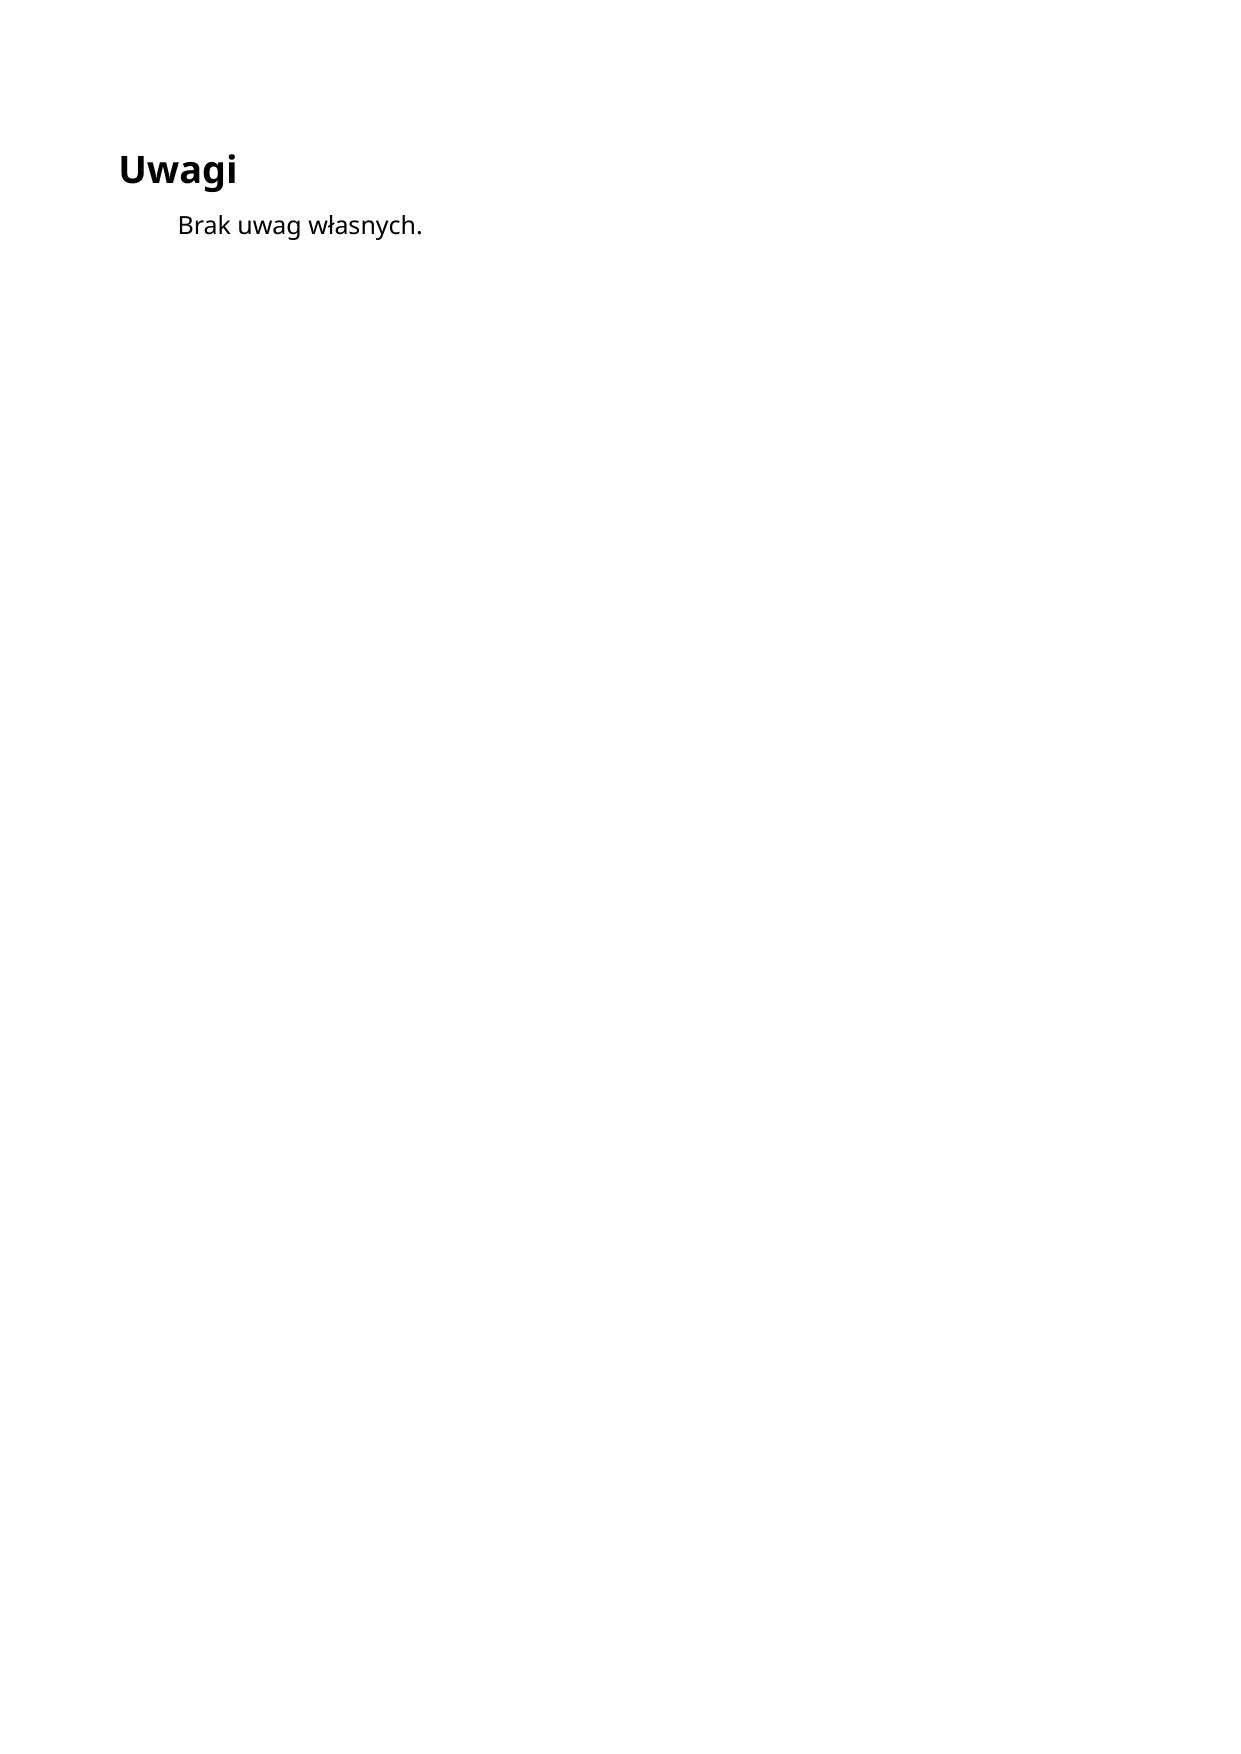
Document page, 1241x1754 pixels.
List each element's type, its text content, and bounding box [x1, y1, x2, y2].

text Brak uwag własnych. [118, 207, 1122, 241]
subtitle Uwagi [118, 143, 1122, 195]
